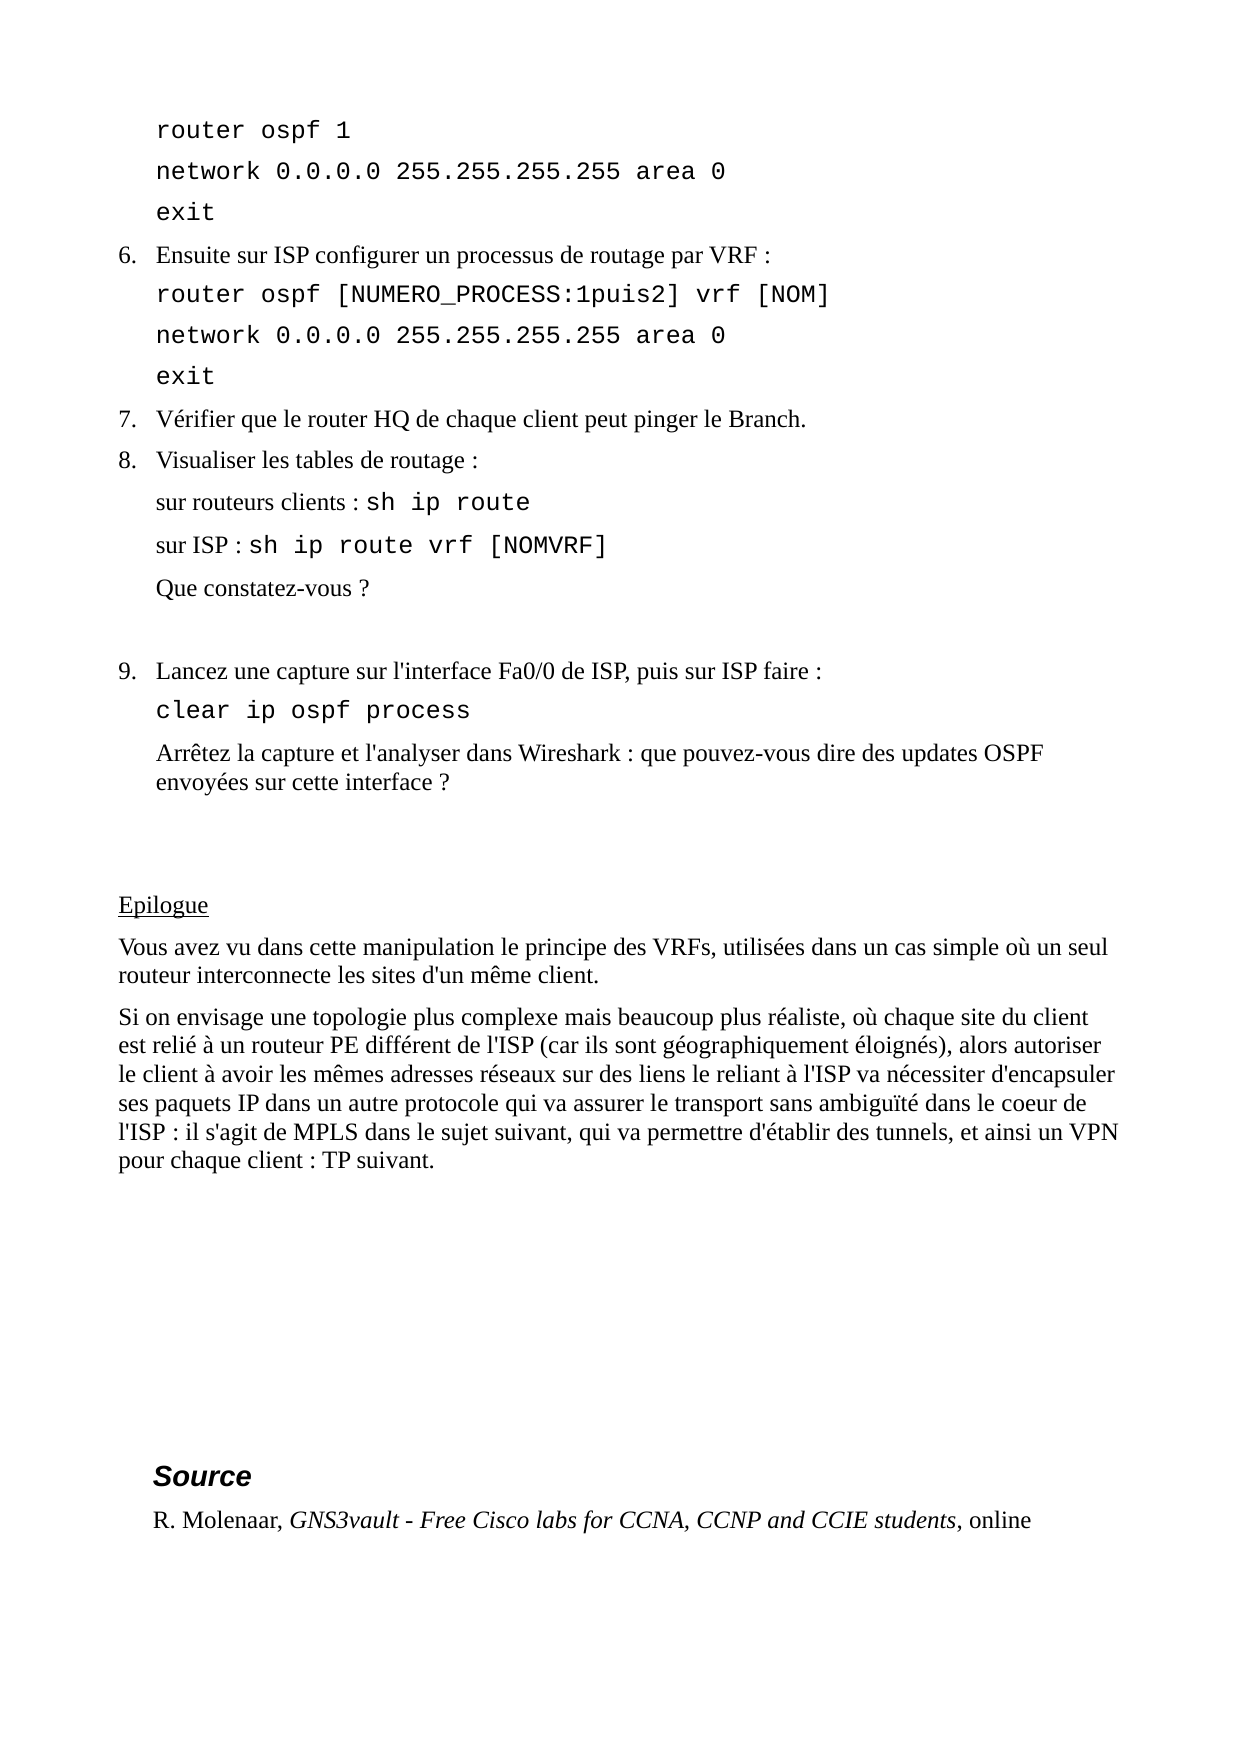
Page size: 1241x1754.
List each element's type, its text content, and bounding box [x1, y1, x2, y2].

text Si on envisage une topologie plus complexe mais beaucoup plus réaliste, où chaque site du client est relié à un routeur PE différent de l'ISP (car ils sont géographiquement éloignés), alors autoriser le client à avoir les mêmes adresses réseaux sur des liens le reliant à l'ISP va nécessiter d'encapsuler ses paquets IP dans un autre protocole qui va assurer le transport sans ambiguïté dans le coeur de l'ISP : il s'agit de MPLS dans le sujet suivant, qui va permettre d'établir des tunnels, et ainsi un VPN pour chaque client : TP suivant. [118, 1002, 1122, 1174]
list router ospf [NUMERO_PROCESS:1puis2] vrf [NOM] [118, 282, 1122, 310]
list router ospf 1 [118, 118, 1122, 146]
list Vérifier que le router HQ de chaque client peut pinger le Branch. [118, 404, 1122, 433]
text Vous avez vu dans cette manipulation le principe des VRFs, utilisées dans un cas simple où un seul routeur interconnecte les sites d'un même client. [118, 932, 1122, 989]
list Ensuite sur ISP configurer un processus de routage par VRF : [118, 241, 1122, 269]
list clear ip ospf process [118, 697, 1122, 726]
list sur ISP : sh ip route vrf [NOMVRF] [118, 530, 1122, 561]
list exit [118, 363, 1122, 392]
list Lancez une capture sur l'interface Fa0/0 de ISP, puis sur ISP faire : [118, 656, 1122, 685]
subtitle Source [115, 1459, 1122, 1493]
list exit [118, 200, 1122, 228]
list Visualiser les tables de routage : [118, 446, 1122, 474]
text Epilogue [118, 891, 1122, 919]
list sur routeurs clients : sh ip route [118, 487, 1122, 518]
list network 0.0.0.0 255.255.255.255 area 0 [118, 159, 1122, 187]
list R. Molenaar, GNS3vault - Free Cisco labs for CCNA, CCNP and CCIE students, online [115, 1505, 1122, 1534]
list Arrêtez la capture et l'analyser dans Wireshark : que pouvez-vous dire des updates OSPF envoyées sur cette interface ? [118, 738, 1122, 796]
list Que constatez-vous ? [118, 573, 1122, 602]
list network 0.0.0.0 255.255.255.255 area 0 [118, 323, 1122, 351]
